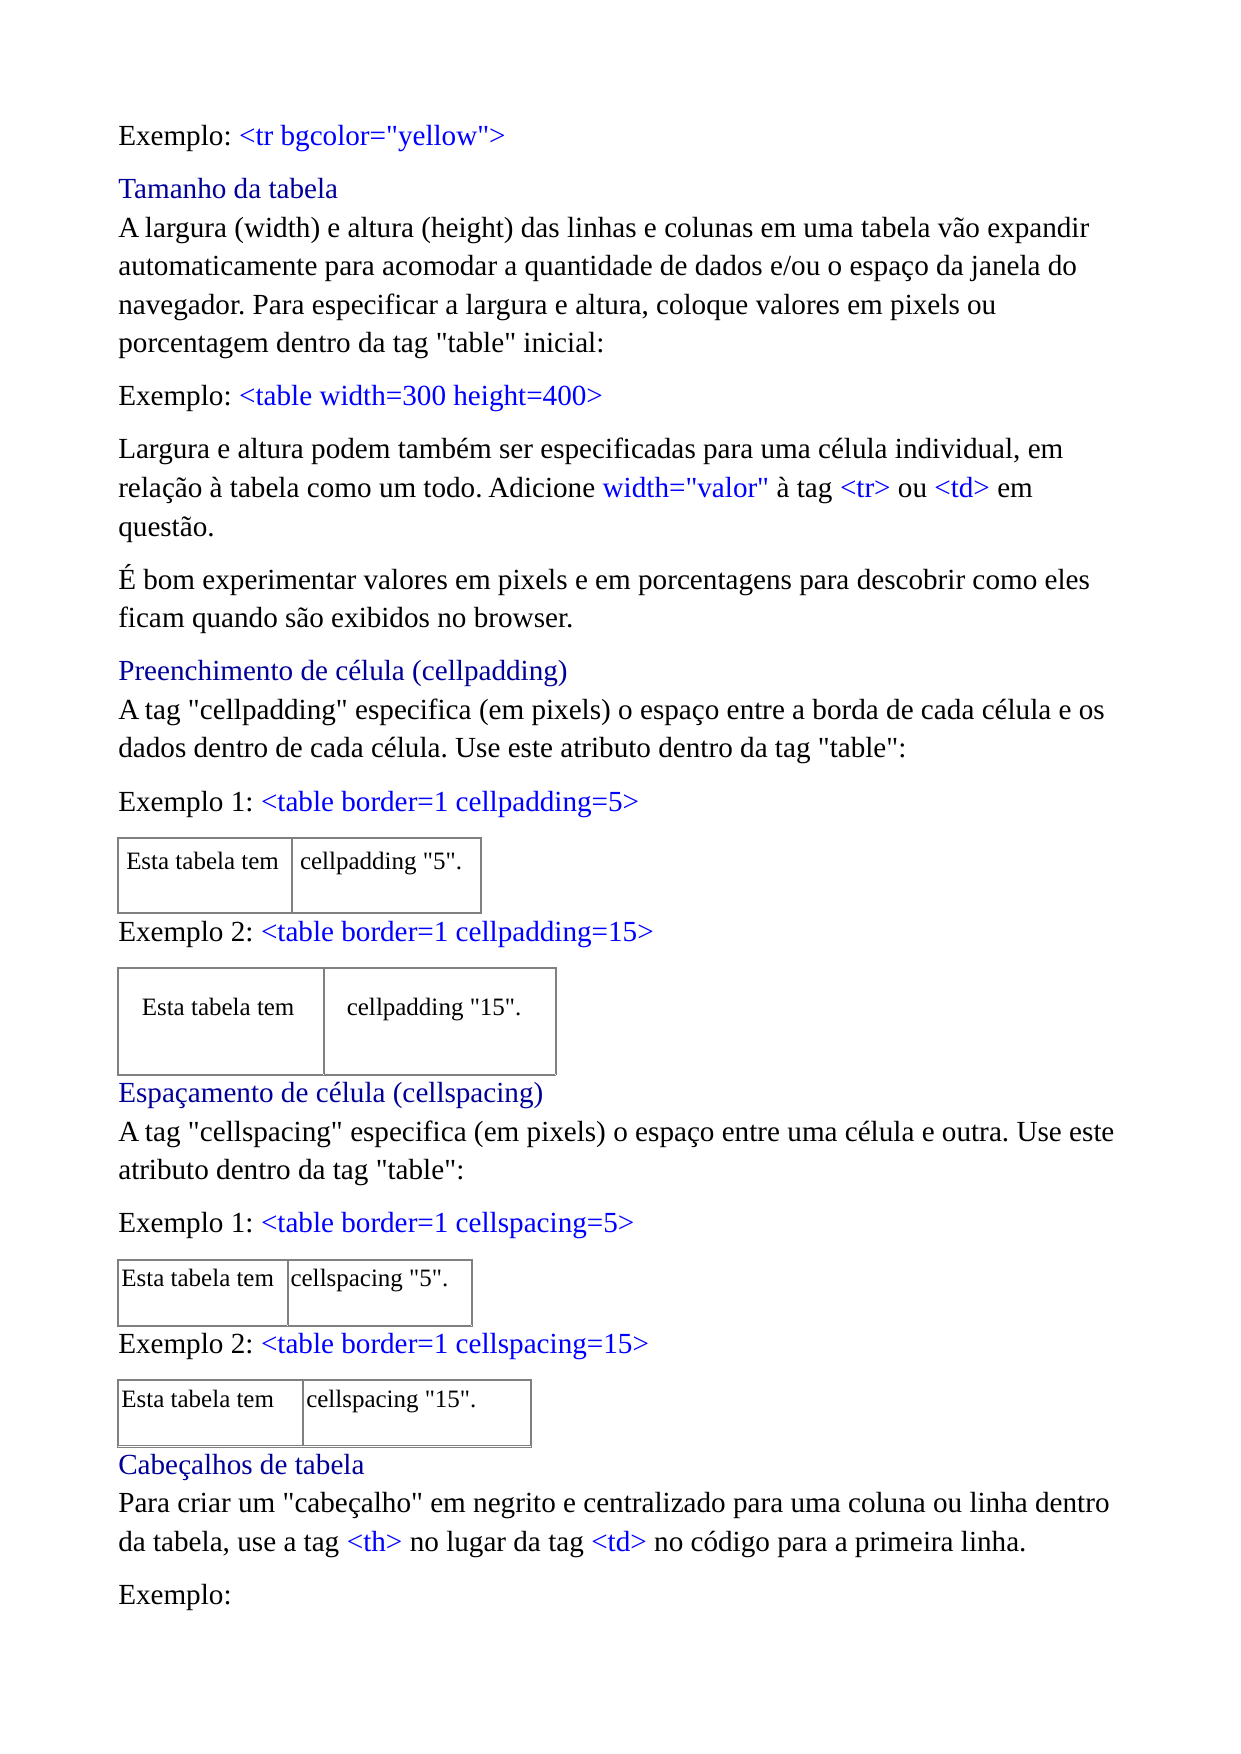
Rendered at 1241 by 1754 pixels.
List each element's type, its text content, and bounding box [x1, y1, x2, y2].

text Exemplo 2: <table border=1 cellpadding=15> [118, 914, 1122, 947]
table_header cellspacing "15". [304, 1381, 530, 1445]
text Largura e altura podem também ser especificadas para uma célula individual, em relação à tabela como um todo. Adicione width="valor" à tag <tr> ou <td> em questão. [118, 432, 1122, 542]
table_header Esta tabela tem [119, 1261, 287, 1324]
text É bom experimentar valores em pixels e em porcentagens para descobrir como eles ficam quando são exibidos no browser. [118, 562, 1122, 634]
table_header Esta tabela tem [119, 969, 323, 1074]
table_header cellpadding "5". [293, 839, 480, 912]
table_header cellpadding "15". [325, 969, 555, 1074]
table_header Esta tabela tem [119, 1381, 302, 1445]
text Exemplo: [118, 1577, 1122, 1611]
text Tamanho da tabela A largura (width) e altura (height) das linhas e colunas em uma tabela vão expandir automaticamente para acomodar a quantidade de dados e/ou o espaço da janela do navegador. Para especificar a largura e altura, coloque valores em pixels ou porcentagem dentro da tag "table" inicial: [118, 171, 1122, 359]
text Exemplo: <table width=300 height=400> [118, 378, 1122, 412]
text Espaçamento de célula (cellspacing) A tag "cellspacing" especifica (em pixels) o espaço entre uma célula e outra. Use este atributo dentro da tag "table": [118, 1075, 1122, 1186]
text Exemplo: <tr bgcolor="yellow"> [118, 118, 1122, 152]
text Preenchimento de célula (cellpadding) A tag "cellpadding" especifica (em pixels) o espaço entre a borda de cada célula e os dados dentro de cada célula. Use este atributo dentro da tag "table": [118, 653, 1122, 764]
text Exemplo 1: <table border=1 cellpadding=5> [118, 784, 1122, 817]
text Exemplo 1: <table border=1 cellspacing=5> [118, 1205, 1122, 1239]
table_header Esta tabela tem [119, 839, 291, 912]
table_header cellspacing "5". [289, 1261, 471, 1324]
text Exemplo 2: <table border=1 cellspacing=15> [118, 1326, 1122, 1360]
text Cabeçalhos de tabela Para criar um "cabeçalho" em negrito e centralizado para uma coluna ou linha dentro da tabela, use a tag <th> no lugar da tag <td> no código para a primeira linha. [118, 1447, 1122, 1557]
